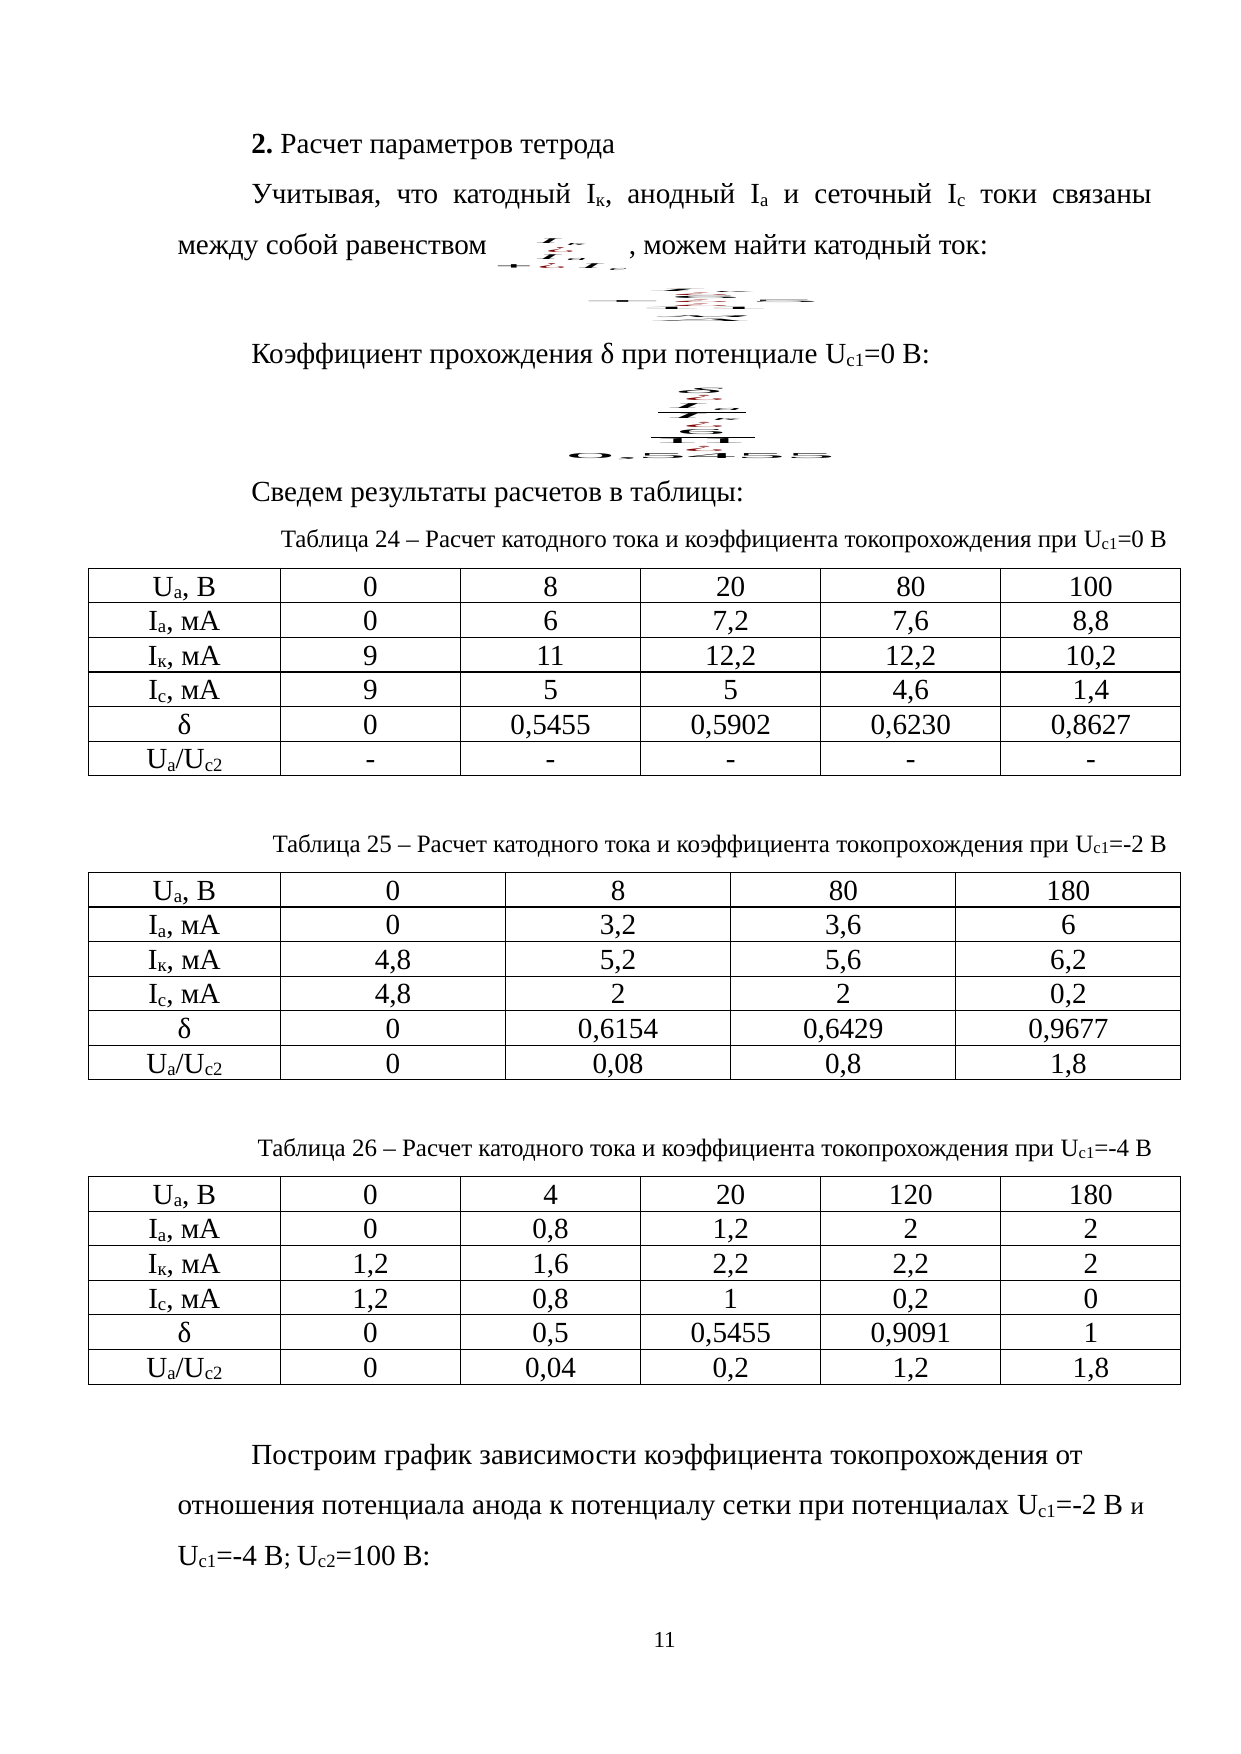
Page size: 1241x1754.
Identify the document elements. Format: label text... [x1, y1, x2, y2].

text Коэффициент прохождения δ при потенциале Uc1=0 В: [177, 337, 1152, 370]
table_cell 0 [281, 603, 460, 637]
text Таблица 24 – Расчет катодного тока и коэффициента токопрохождения при Uc1=0 В [177, 524, 1167, 553]
table_cell 1,2 [821, 1350, 1000, 1383]
table_cell 0,9091 [821, 1315, 1000, 1349]
table_cell 1,2 [641, 1212, 820, 1245]
table_cell 1,6 [461, 1246, 640, 1280]
table_header 80 [731, 873, 955, 906]
table_cell 0,5455 [461, 707, 640, 741]
table_cell 0,9677 [956, 1011, 1180, 1045]
table_cell 0,2 [956, 977, 1180, 1010]
table_cell 2 [506, 977, 730, 1010]
table_cell 3,2 [506, 908, 730, 941]
table_cell 2 [1001, 1212, 1180, 1245]
text Таблица 25 – Расчет катодного тока и коэффициента токопрохождения при Uc1=-2 В [177, 829, 1167, 857]
table_cell 0,08 [506, 1046, 730, 1079]
text Построим график зависимости коэффициента токопрохождения от отношения потенциала анода к потенциалу сетки при потенциалах Uc1=-2 В и Uc1=-4 В; Uc2=100 В: [177, 1437, 1152, 1571]
table_cell 2,2 [641, 1246, 820, 1280]
table_cell 0 [281, 908, 505, 941]
table_header 0 [281, 1177, 460, 1211]
table_header Uа, В [89, 569, 280, 602]
table_cell 1,2 [281, 1281, 460, 1314]
table_cell 0 [281, 1315, 460, 1349]
table_cell 0,2 [641, 1350, 820, 1383]
table_header 20 [641, 1177, 820, 1211]
table_cell Iа, мА [89, 908, 280, 941]
table_header 180 [1001, 1177, 1180, 1211]
table_cell 0,5455 [641, 1315, 820, 1349]
table_cell 0,8 [461, 1212, 640, 1245]
table_cell 12,2 [641, 638, 820, 671]
table_cell 7,2 [641, 603, 820, 637]
table_header Uа, В [89, 1177, 280, 1211]
table_cell 0,8627 [1001, 707, 1180, 741]
table_cell 9 [281, 638, 460, 671]
table_cell Ua/Uc2 [89, 1046, 280, 1079]
table_cell 1,8 [1001, 1350, 1180, 1383]
table_cell 2 [1001, 1246, 1180, 1280]
table_cell 0,6429 [731, 1011, 955, 1045]
table_cell δ [89, 707, 280, 741]
table_cell 11 [461, 638, 640, 671]
table_cell 0,04 [461, 1350, 640, 1383]
table_cell 4,8 [281, 942, 505, 976]
table_cell Iс, мА [89, 977, 280, 1010]
table_cell 0 [281, 1212, 460, 1245]
text Таблица 26 – Расчет катодного тока и коэффициента токопрохождения при Uc1=-4 В [177, 1133, 1152, 1162]
table_header Uа, В [89, 873, 280, 906]
table_cell Iк, мА [89, 638, 280, 671]
table_cell δ [89, 1315, 280, 1349]
table_cell 1,2 [281, 1246, 460, 1280]
table_cell 10,2 [1001, 638, 1180, 671]
table_cell 6 [461, 603, 640, 637]
table_cell 1 [1001, 1315, 1180, 1349]
table_header 20 [641, 569, 820, 602]
table_cell 2,2 [821, 1246, 1000, 1280]
table_cell Iс, мА [89, 1281, 280, 1314]
table_cell δ [89, 1011, 280, 1045]
table_cell Iа, мА [89, 1212, 280, 1245]
text 2. Расчет параметров тетрода [177, 126, 1152, 160]
table_header 4 [461, 1177, 640, 1211]
table_cell - [1001, 742, 1180, 775]
table_cell - [821, 742, 1000, 775]
table_cell 0,8 [731, 1046, 955, 1079]
table_cell 0 [1001, 1281, 1180, 1314]
table_cell Iс, мА [89, 673, 280, 706]
table_cell 2 [731, 977, 955, 1010]
table_cell 0 [281, 707, 460, 741]
table_cell 6 [956, 908, 1180, 941]
table_header 80 [821, 569, 1000, 602]
table_cell 8,8 [1001, 603, 1180, 637]
table_cell - [461, 742, 640, 775]
table_cell 4,6 [821, 673, 1000, 706]
table_cell 0,6230 [821, 707, 1000, 741]
table_cell 4,8 [281, 977, 505, 1010]
table_cell 5,2 [506, 942, 730, 976]
table_cell Iа, мА [89, 603, 280, 637]
table_header 8 [506, 873, 730, 906]
table_cell 0 [281, 1011, 505, 1045]
table_cell Iк, мА [89, 1246, 280, 1280]
table_cell 5 [641, 673, 820, 706]
table_cell 0,2 [821, 1281, 1000, 1314]
table_cell 1 [641, 1281, 820, 1314]
table_cell 1,8 [956, 1046, 1180, 1079]
table_header 0 [281, 873, 505, 906]
table_header 180 [956, 873, 1180, 906]
table_header 120 [821, 1177, 1000, 1211]
table_cell 6,2 [956, 942, 1180, 976]
table_cell 0 [281, 1350, 460, 1383]
table_cell 0,5 [461, 1315, 640, 1349]
table_cell Ua/Uc2 [89, 742, 280, 775]
table_cell 5 [461, 673, 640, 706]
table_cell 9 [281, 673, 460, 706]
table_cell Iк, мА [89, 942, 280, 976]
text Учитывая, что катодный I­к, анодный I­а и сеточный I­с токи связаны между собой равенством , можем найти катодный ток: [177, 177, 1152, 271]
table_cell 0 [281, 1046, 505, 1079]
table_header 0 [281, 569, 460, 602]
table_cell - [281, 742, 460, 775]
table_cell 12,2 [821, 638, 1000, 671]
table_cell 1,4 [1001, 673, 1180, 706]
table_cell 0,5902 [641, 707, 820, 741]
table_cell 7,6 [821, 603, 1000, 637]
table_cell 0,6154 [506, 1011, 730, 1045]
table_cell Ua/Uc2 [89, 1350, 280, 1383]
table_cell 0,8 [461, 1281, 640, 1314]
table_cell 3,6 [731, 908, 955, 941]
table_cell 2 [821, 1212, 1000, 1245]
table_cell 5,6 [731, 942, 955, 976]
table_header 100 [1001, 569, 1180, 602]
text Сведем результаты расчетов в таблицы: [177, 474, 1152, 508]
table_cell - [641, 742, 820, 775]
table_header 8 [461, 569, 640, 602]
